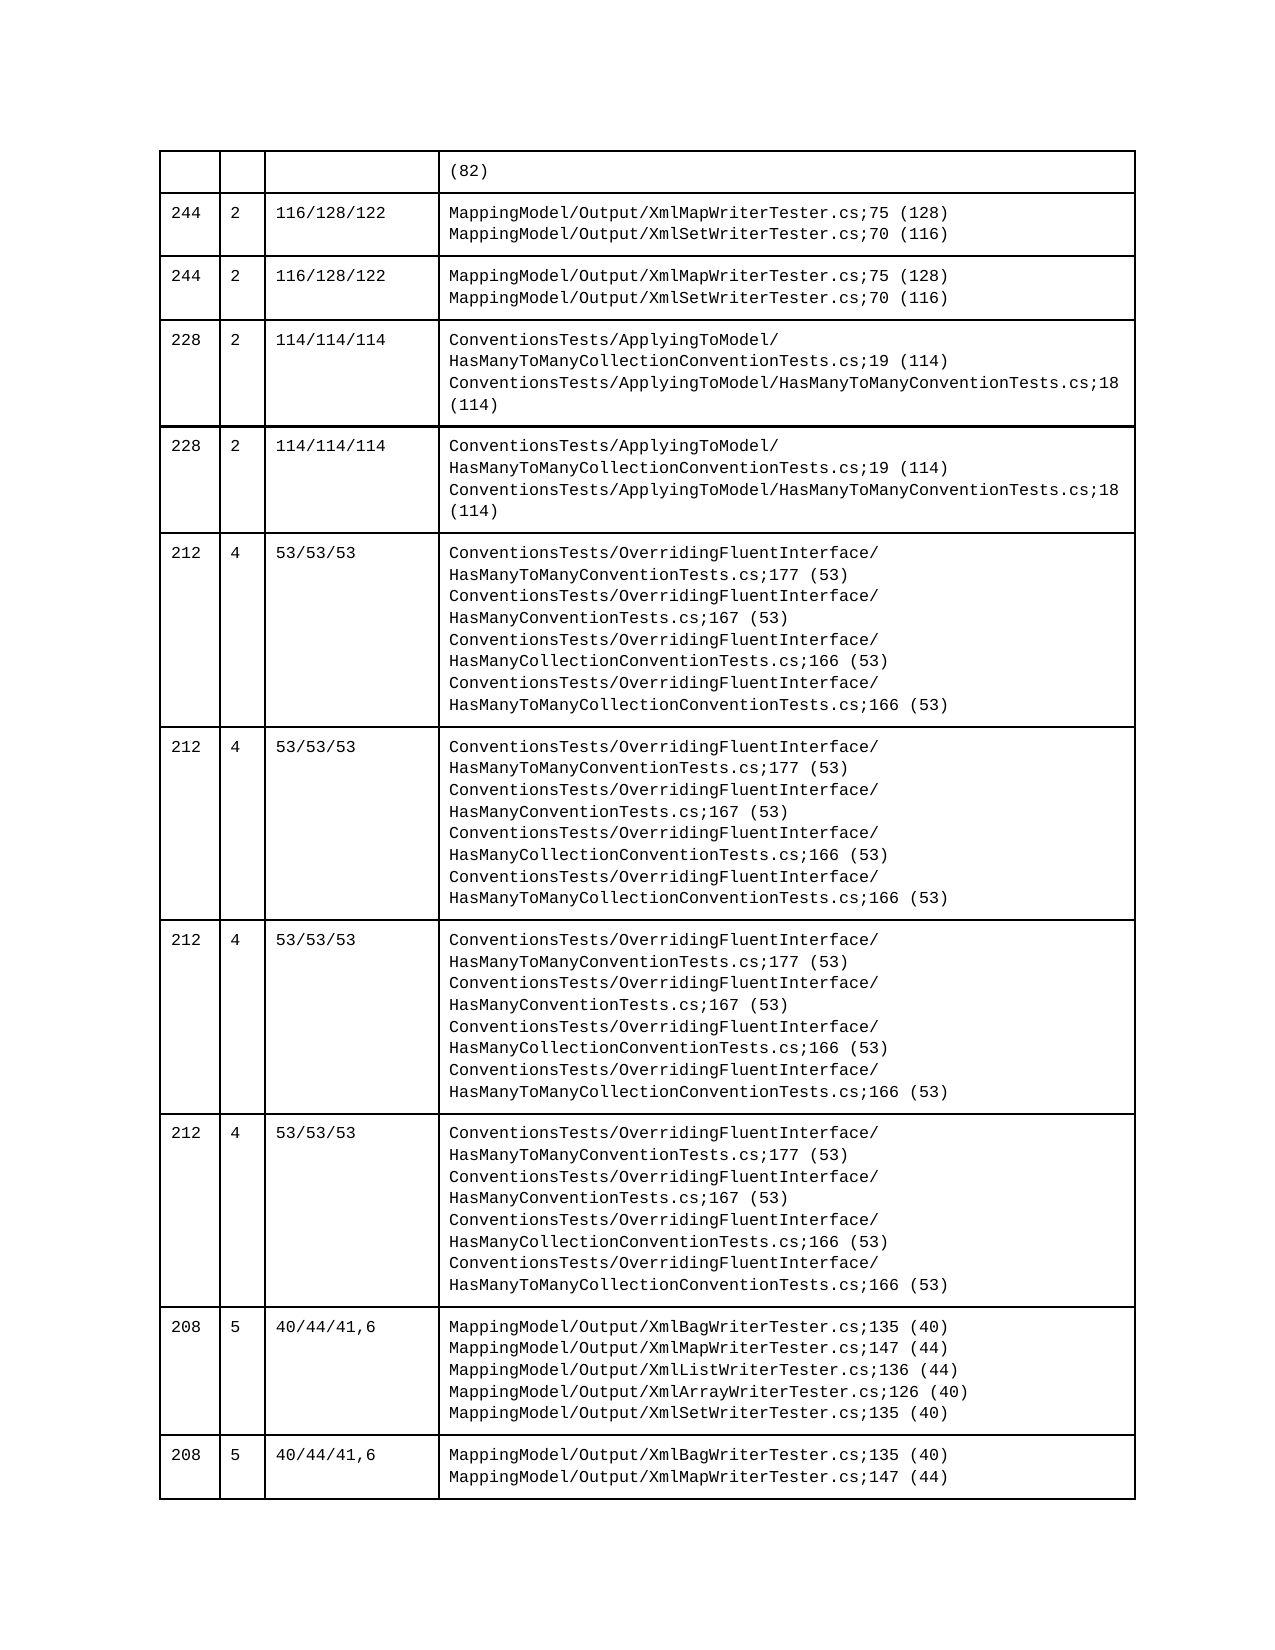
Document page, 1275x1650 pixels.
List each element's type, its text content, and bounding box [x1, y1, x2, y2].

table_cell 4 [221, 921, 264, 1112]
table_cell MappingModel/Output/XmlMapWriterTester.cs;75 (128) MappingModel/Output/XmlSetWriterTester.cs;70 (116) [440, 257, 1134, 319]
table_cell 212 [161, 534, 219, 726]
table_cell MappingModel/Output/XmlBagWriterTester.cs;135 (40) MappingModel/Output/XmlMapWriterTester.cs;147 (44) [440, 1436, 1134, 1498]
table_cell ConventionsTests/ApplyingToModel/HasManyToManyCollectionConventionTests.cs;19 (114) ConventionsTests/ApplyingToModel/HasManyToManyConventionTests.cs;18 (114) [440, 428, 1134, 532]
table_cell [161, 152, 219, 192]
table_cell 212 [161, 728, 219, 919]
table_cell [221, 152, 264, 192]
table_cell 244 [161, 257, 219, 319]
table_cell 208 [161, 1308, 219, 1434]
table_cell 53/53/53 [266, 1115, 438, 1306]
table_cell 4 [221, 1115, 264, 1306]
table_cell ConventionsTests/OverridingFluentInterface/HasManyToManyConventionTests.cs;177 (53) ConventionsTests/OverridingFluentInterface/HasManyConventionTests.cs;167 (53) ConventionsTests/OverridingFluentInterface/HasManyCollectionConventionTests.cs;166 (53) ConventionsTests/OverridingFluentInterface/HasManyToManyCollectionConventionTests.cs;166 (53) [440, 534, 1134, 726]
table_cell 5 [221, 1436, 264, 1498]
table_cell 228 [161, 428, 219, 532]
table_cell 114/114/114 [266, 428, 438, 532]
table_cell ConventionsTests/ApplyingToModel/HasManyToManyCollectionConventionTests.cs;19 (114) ConventionsTests/ApplyingToModel/HasManyToManyConventionTests.cs;18 (114) [440, 321, 1134, 425]
table_cell (82) [440, 152, 1134, 192]
table_cell 4 [221, 728, 264, 919]
table_cell 2 [221, 321, 264, 425]
table_cell 5 [221, 1308, 264, 1434]
table_cell 116/128/122 [266, 257, 438, 319]
table_cell 2 [221, 428, 264, 532]
table_cell 40/44/41,6 [266, 1308, 438, 1434]
table_cell 208 [161, 1436, 219, 1498]
table_cell [266, 152, 438, 192]
table_cell 4 [221, 534, 264, 726]
table_cell 2 [221, 257, 264, 319]
table_cell 212 [161, 921, 219, 1112]
table_cell 114/114/114 [266, 321, 438, 425]
table_cell 53/53/53 [266, 534, 438, 726]
table_cell MappingModel/Output/XmlMapWriterTester.cs;75 (128) MappingModel/Output/XmlSetWriterTester.cs;70 (116) [440, 194, 1134, 255]
table_cell 53/53/53 [266, 728, 438, 919]
table_cell ConventionsTests/OverridingFluentInterface/HasManyToManyConventionTests.cs;177 (53) ConventionsTests/OverridingFluentInterface/HasManyConventionTests.cs;167 (53) ConventionsTests/OverridingFluentInterface/HasManyCollectionConventionTests.cs;166 (53) ConventionsTests/OverridingFluentInterface/HasManyToManyCollectionConventionTests.cs;166 (53) [440, 1115, 1134, 1306]
table_cell 116/128/122 [266, 194, 438, 255]
table_cell MappingModel/Output/XmlBagWriterTester.cs;135 (40) MappingModel/Output/XmlMapWriterTester.cs;147 (44) MappingModel/Output/XmlListWriterTester.cs;136 (44) MappingModel/Output/XmlArrayWriterTester.cs;126 (40) MappingModel/Output/XmlSetWriterTester.cs;135 (40) [440, 1308, 1134, 1434]
table_cell 53/53/53 [266, 921, 438, 1112]
table_cell 228 [161, 321, 219, 425]
table_cell 244 [161, 194, 219, 255]
table_cell 40/44/41,6 [266, 1436, 438, 1498]
table_cell 212 [161, 1115, 219, 1306]
table_cell ConventionsTests/OverridingFluentInterface/HasManyToManyConventionTests.cs;177 (53) ConventionsTests/OverridingFluentInterface/HasManyConventionTests.cs;167 (53) ConventionsTests/OverridingFluentInterface/HasManyCollectionConventionTests.cs;166 (53) ConventionsTests/OverridingFluentInterface/HasManyToManyCollectionConventionTests.cs;166 (53) [440, 921, 1134, 1112]
table_cell 2 [221, 194, 264, 255]
table_cell ConventionsTests/OverridingFluentInterface/HasManyToManyConventionTests.cs;177 (53) ConventionsTests/OverridingFluentInterface/HasManyConventionTests.cs;167 (53) ConventionsTests/OverridingFluentInterface/HasManyCollectionConventionTests.cs;166 (53) ConventionsTests/OverridingFluentInterface/HasManyToManyCollectionConventionTests.cs;166 (53) [440, 728, 1134, 919]
